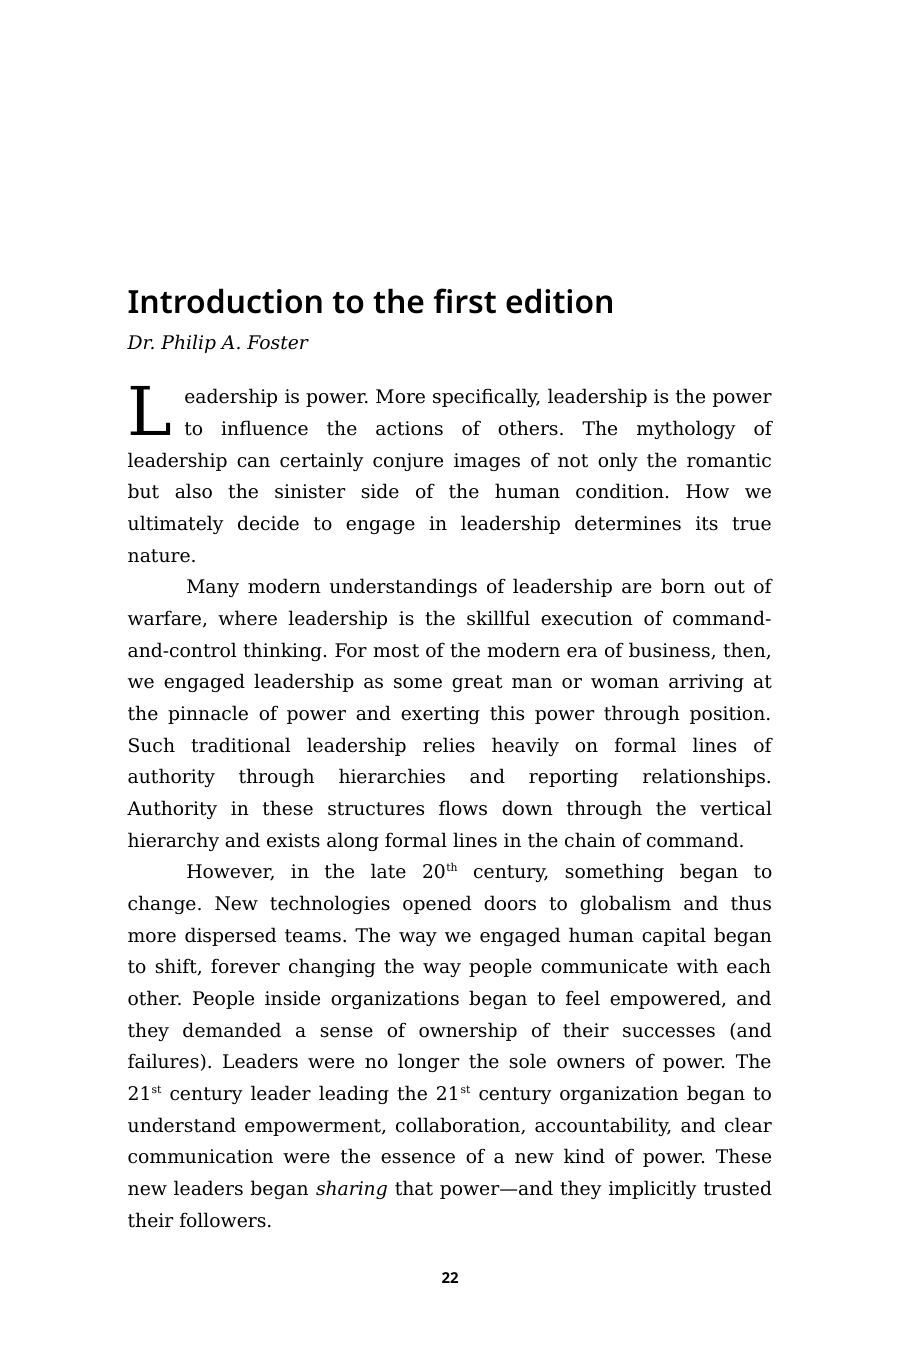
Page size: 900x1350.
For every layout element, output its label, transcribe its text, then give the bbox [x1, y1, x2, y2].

text Dr. Philip A. Foster [127, 332, 772, 354]
text Leadership is power. More specifically, leadership is the power to influence the actions of others. The mythology of leadership can certainly conjure images of not only the romantic but also the sinister side of the human condition. How we ultimately decide to engage in leadership determines its true nature. [127, 387, 772, 567]
text However, in the late 20th century, something began to change. New technologies opened doors to globalism and thus more dispersed teams. The way we engaged human capital began to shift, forever changing the way people communicate with each other. People inside organizations began to feel empowered, and they demanded a sense of ownership of their successes (and failures). Leaders were no longer the sole owners of power. The 21st century leader leading the 21st century organization began to understand empowerment, collaboration, accountability, and clear communication were the essence of a new kind of power. These new leaders began sharing that power—and they implicitly trusted their followers. [127, 862, 772, 1232]
text Many modern understandings of leadership are born out of warfare, where leadership is the skillful execution of command-and-control thinking. For most of the modern era of business, then, we engaged leadership as some great man or woman arriving at the pinnacle of power and exerting this power through position. Such traditional leadership relies heavily on formal lines of authority through hierarchies and reporting relationships. Authority in these structures flows down through the vertical hierarchy and exists along formal lines in the chain of command. [127, 577, 772, 852]
subtitle Introduction to the first edition [127, 283, 772, 320]
